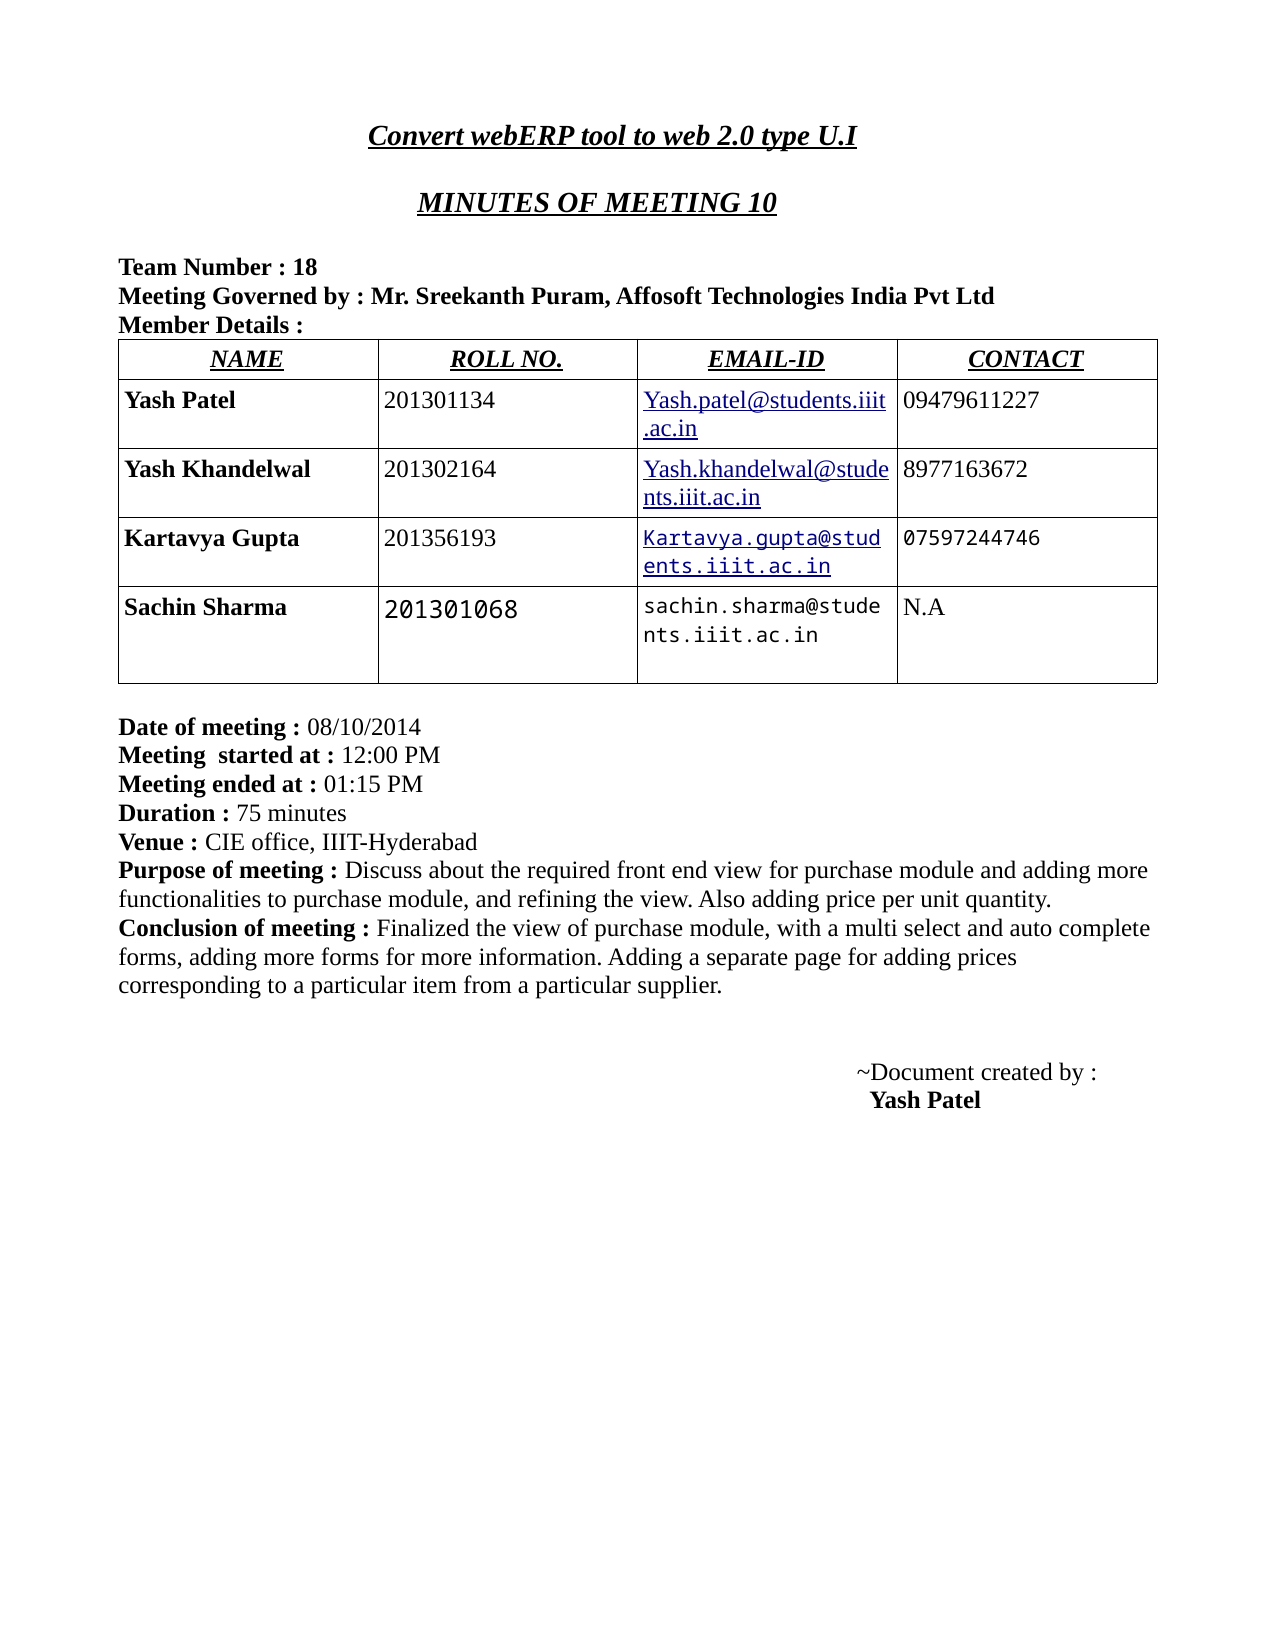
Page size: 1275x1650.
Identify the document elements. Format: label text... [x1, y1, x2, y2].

table_cell 8977163672 [898, 449, 1157, 517]
text MINUTES OF MEETING 10 [118, 185, 1157, 219]
table_cell 07597244746 [898, 518, 1157, 586]
text Yash Patel [118, 1086, 1157, 1114]
table_cell Kartavya.gupta@students.iiit.ac.in [638, 518, 897, 586]
table_cell sachin.sharma@students.iiit.ac.in [638, 587, 897, 683]
text Convert webERP tool to web 2.0 type U.I [118, 118, 1157, 152]
text Meeting Governed by : Mr. Sreekanth Puram, Affosoft Technologies India Pvt Ltd [118, 281, 1157, 310]
table_cell 201302164 [379, 449, 637, 517]
table_cell Yash.patel@students.iiit.ac.in [638, 380, 897, 448]
table_cell Yash Patel [119, 380, 378, 448]
text Meeting ended at : 01:15 PM [118, 769, 1157, 798]
table_cell Yash.khandelwal@students.iiit.ac.in [638, 449, 897, 517]
table_cell 201301134 [379, 380, 637, 448]
table_cell 201356193 [379, 518, 637, 586]
table_header NAME [119, 340, 378, 379]
text Meeting started at : 12:00 PM [118, 741, 1157, 769]
table_cell N.A [898, 587, 1157, 683]
table_cell Sachin Sharma [119, 587, 378, 683]
text Purpose of meeting : Discuss about the required front end view for purchase module and adding more functionalities to purchase module, and refining the view. Also adding price per unit quantity. [118, 856, 1157, 913]
text Duration : 75 minutes [118, 798, 1157, 827]
text Conclusion of meeting : Finalized the view of purchase module, with a multi select and auto complete forms, adding more forms for more information. Adding a separate page for adding prices corresponding to a particular item from a particular supplier. [118, 913, 1157, 999]
table_cell Kartavya Gupta [119, 518, 378, 586]
text Date of meeting : 08/10/2014 [118, 712, 1157, 741]
table_header CONTACT [898, 340, 1157, 379]
text ~Document created by : [118, 1057, 1157, 1086]
table_cell 201301068 [379, 587, 637, 683]
text Team Number : 18 [118, 252, 1157, 281]
table_header EMAIL-ID [638, 340, 897, 379]
text Venue : CIE office, IIIT-Hyderabad [118, 827, 1157, 856]
table_header ROLL NO. [379, 340, 637, 379]
table_cell 09479611227 [898, 380, 1157, 448]
table_cell Yash Khandelwal [119, 449, 378, 517]
text Member Details : [118, 310, 1157, 338]
